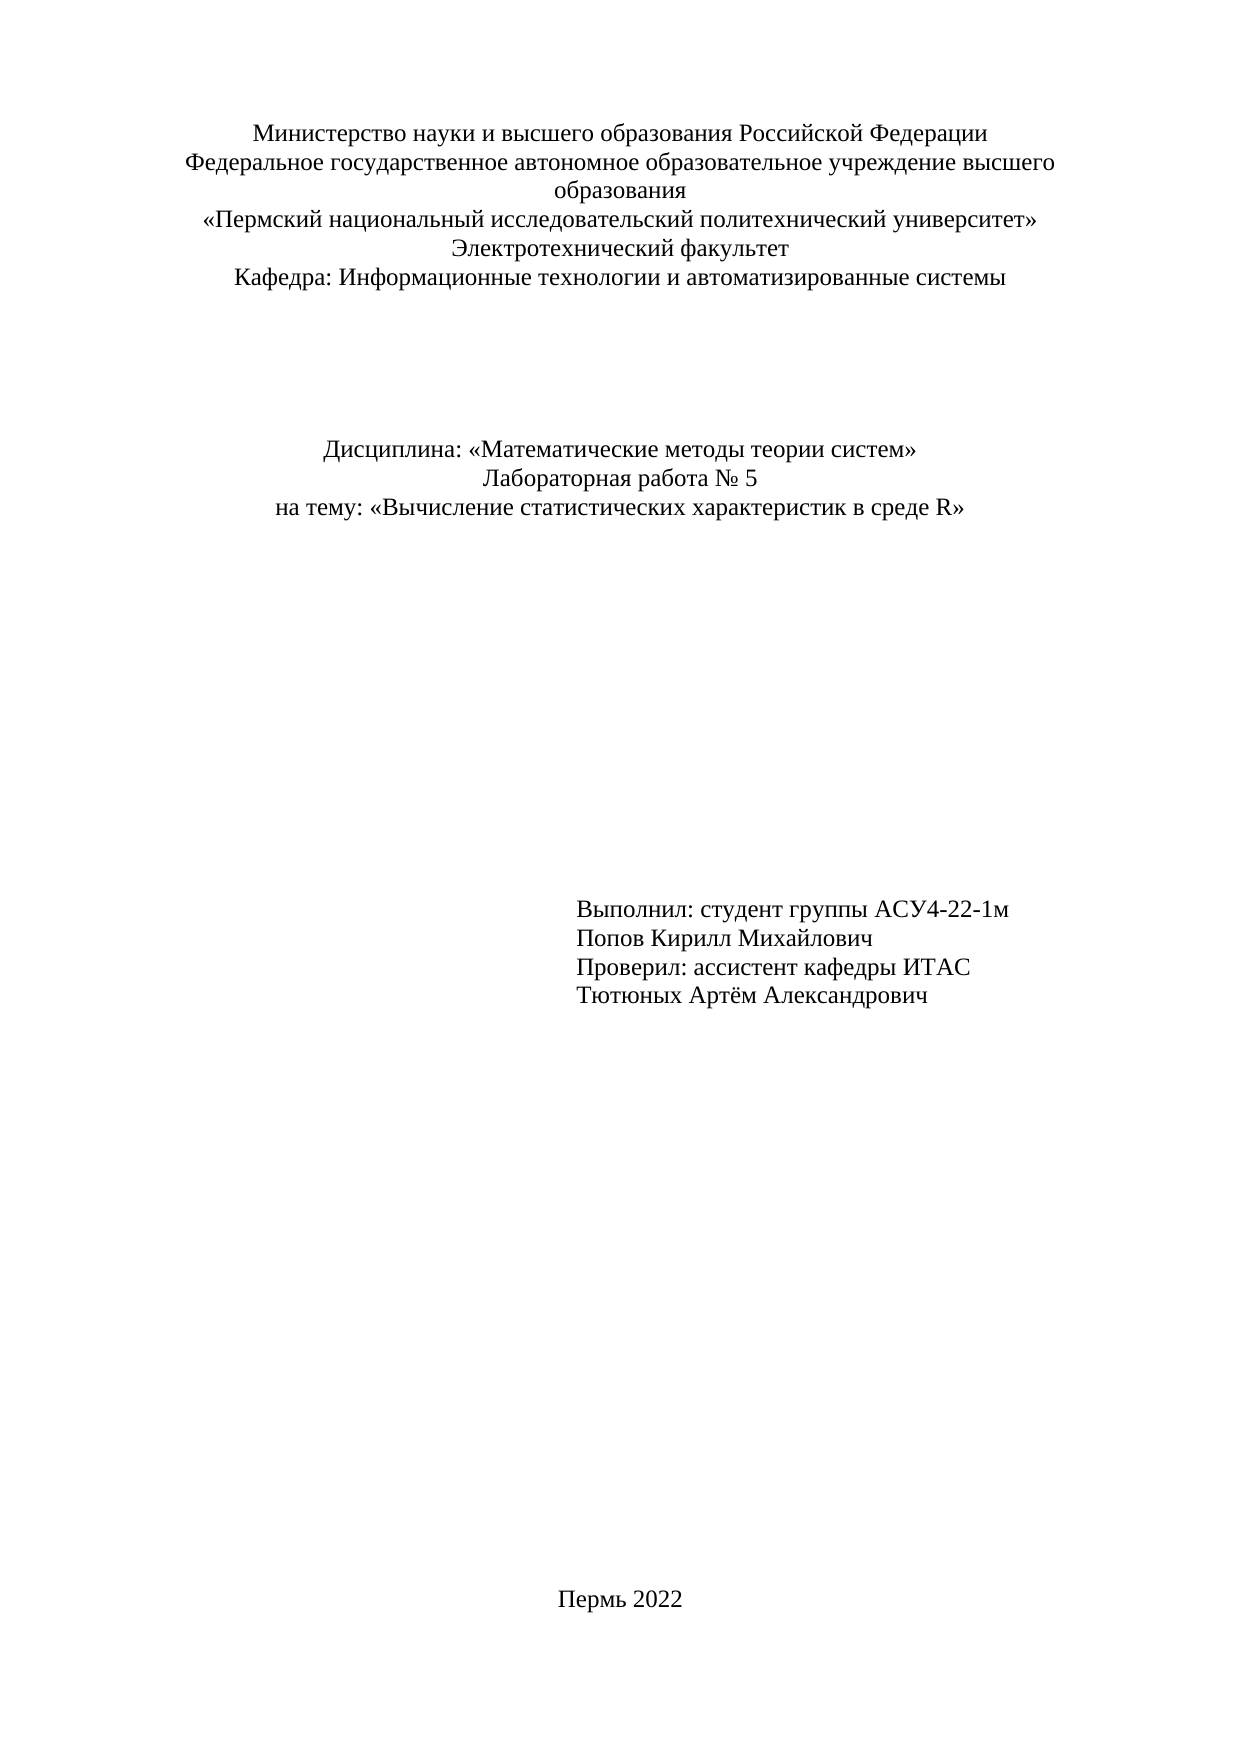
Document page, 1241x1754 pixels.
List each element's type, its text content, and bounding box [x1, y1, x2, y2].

text Федеральное государственное автономное образовательное учреждение высшего образования [118, 147, 1122, 204]
text Лабораторная работа № 5 [118, 463, 1122, 492]
text на тему: «Вычисление статистических характеристик в среде R» [118, 492, 1122, 521]
text «Пермский национальный исследовательский политехнический университет» [118, 204, 1122, 233]
text Попов Кирилл Михайлович [576, 923, 1122, 952]
text Пермь 2022 [118, 1584, 1122, 1613]
text Тютюных Артём Александрович [576, 981, 1122, 1009]
text Выполнил: студент группы АСУ4-22-1м [576, 894, 1122, 923]
text Дисциплина: «Математические методы теории систем» [118, 434, 1122, 463]
text Проверил: ассистент кафедры ИТАС [576, 952, 1122, 981]
text Электротехнический факультет [118, 233, 1122, 262]
text Кафедра: Информационные технологии и автоматизированные системы [118, 262, 1122, 291]
text Министерство науки и высшего образования Российской Федерации [118, 118, 1122, 147]
